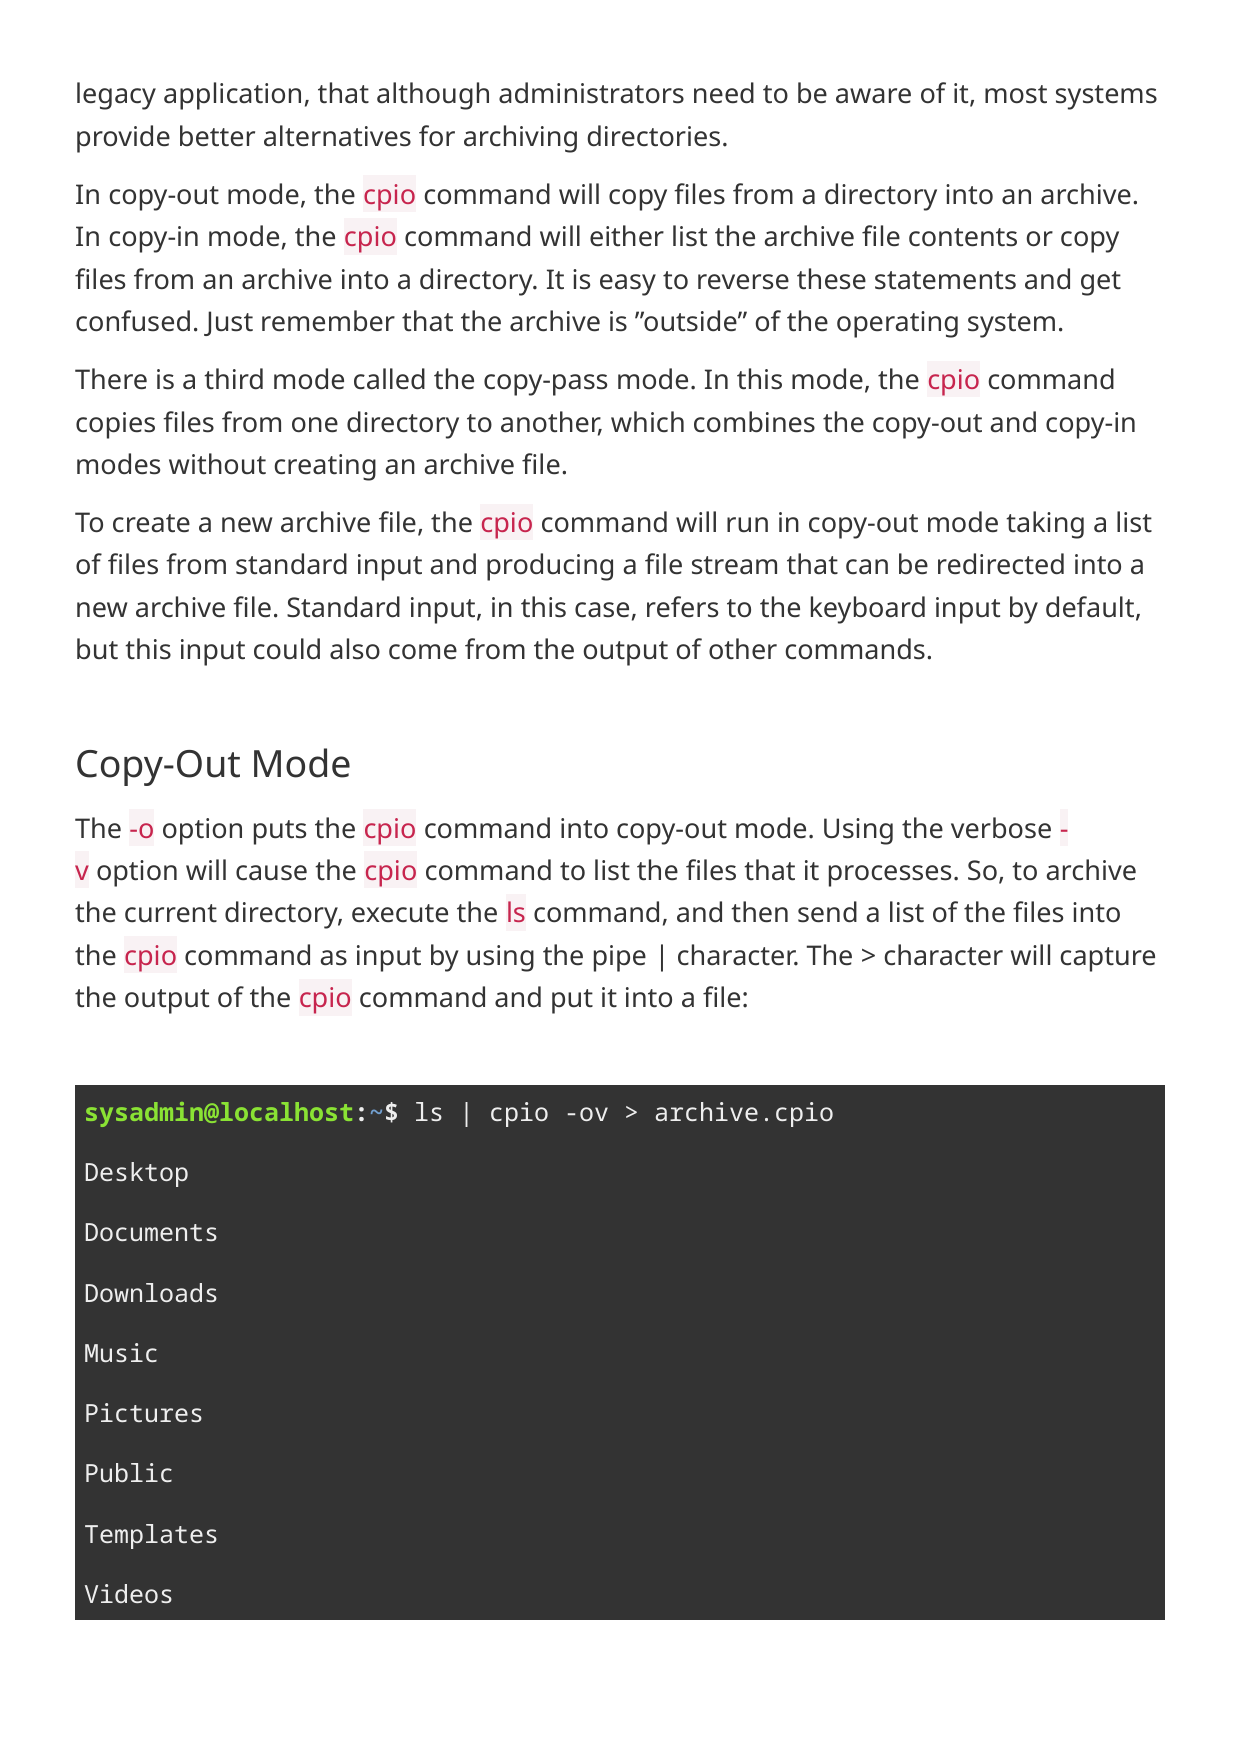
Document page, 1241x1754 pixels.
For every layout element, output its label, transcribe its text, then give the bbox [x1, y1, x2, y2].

text legacy application, that although administrators need to be aware of it, most systems provide better alternatives for archiving directories. [75, 75, 1165, 154]
text Public [75, 1447, 1165, 1490]
text Videos [75, 1568, 1165, 1620]
text In copy-out mode, the cpio command will copy files from a directory into an archive. In copy-in mode, the cpio command will either list the archive file contents or copy files from an archive into a directory. It is easy to reverse these statements and get confused. Just remember that the archive is ”outside” of the operating system. [75, 175, 1165, 339]
text Templates [75, 1507, 1165, 1551]
text Music [75, 1327, 1165, 1369]
text To create a new archive file, the cpio command will run in copy-out mode taking a list of files from standard input and producing a file stream that can be redirected into a new archive file. Standard input, in this case, refers to the keyboard input by default, but this input could also come from the output of other commands. [75, 503, 1165, 667]
text Pictures [75, 1387, 1165, 1430]
text Documents [75, 1206, 1165, 1249]
text There is a third mode called the copy-pass mode. In this mode, the cpio command copies files from one directory to another, which combines the copy-out and copy-in modes without creating an archive file. [75, 361, 1165, 482]
text The -o option puts the cpio command into copy-out mode. Using the verbose -v option will cause the cpio command to list the files that it processes. So, to archive the current directory, execute the ls command, and then send a list of the files into the cpio command as input by using the pipe | character. The > character will capture the output of the cpio command and put it into a file: [75, 809, 1165, 1016]
subtitle Copy-Out Mode [75, 737, 1165, 788]
text sysadmin@localhost:~$ ls | cpio -ov > archive.cpio [75, 1085, 1165, 1128]
text Desktop [75, 1146, 1165, 1189]
text Downloads [75, 1266, 1165, 1309]
